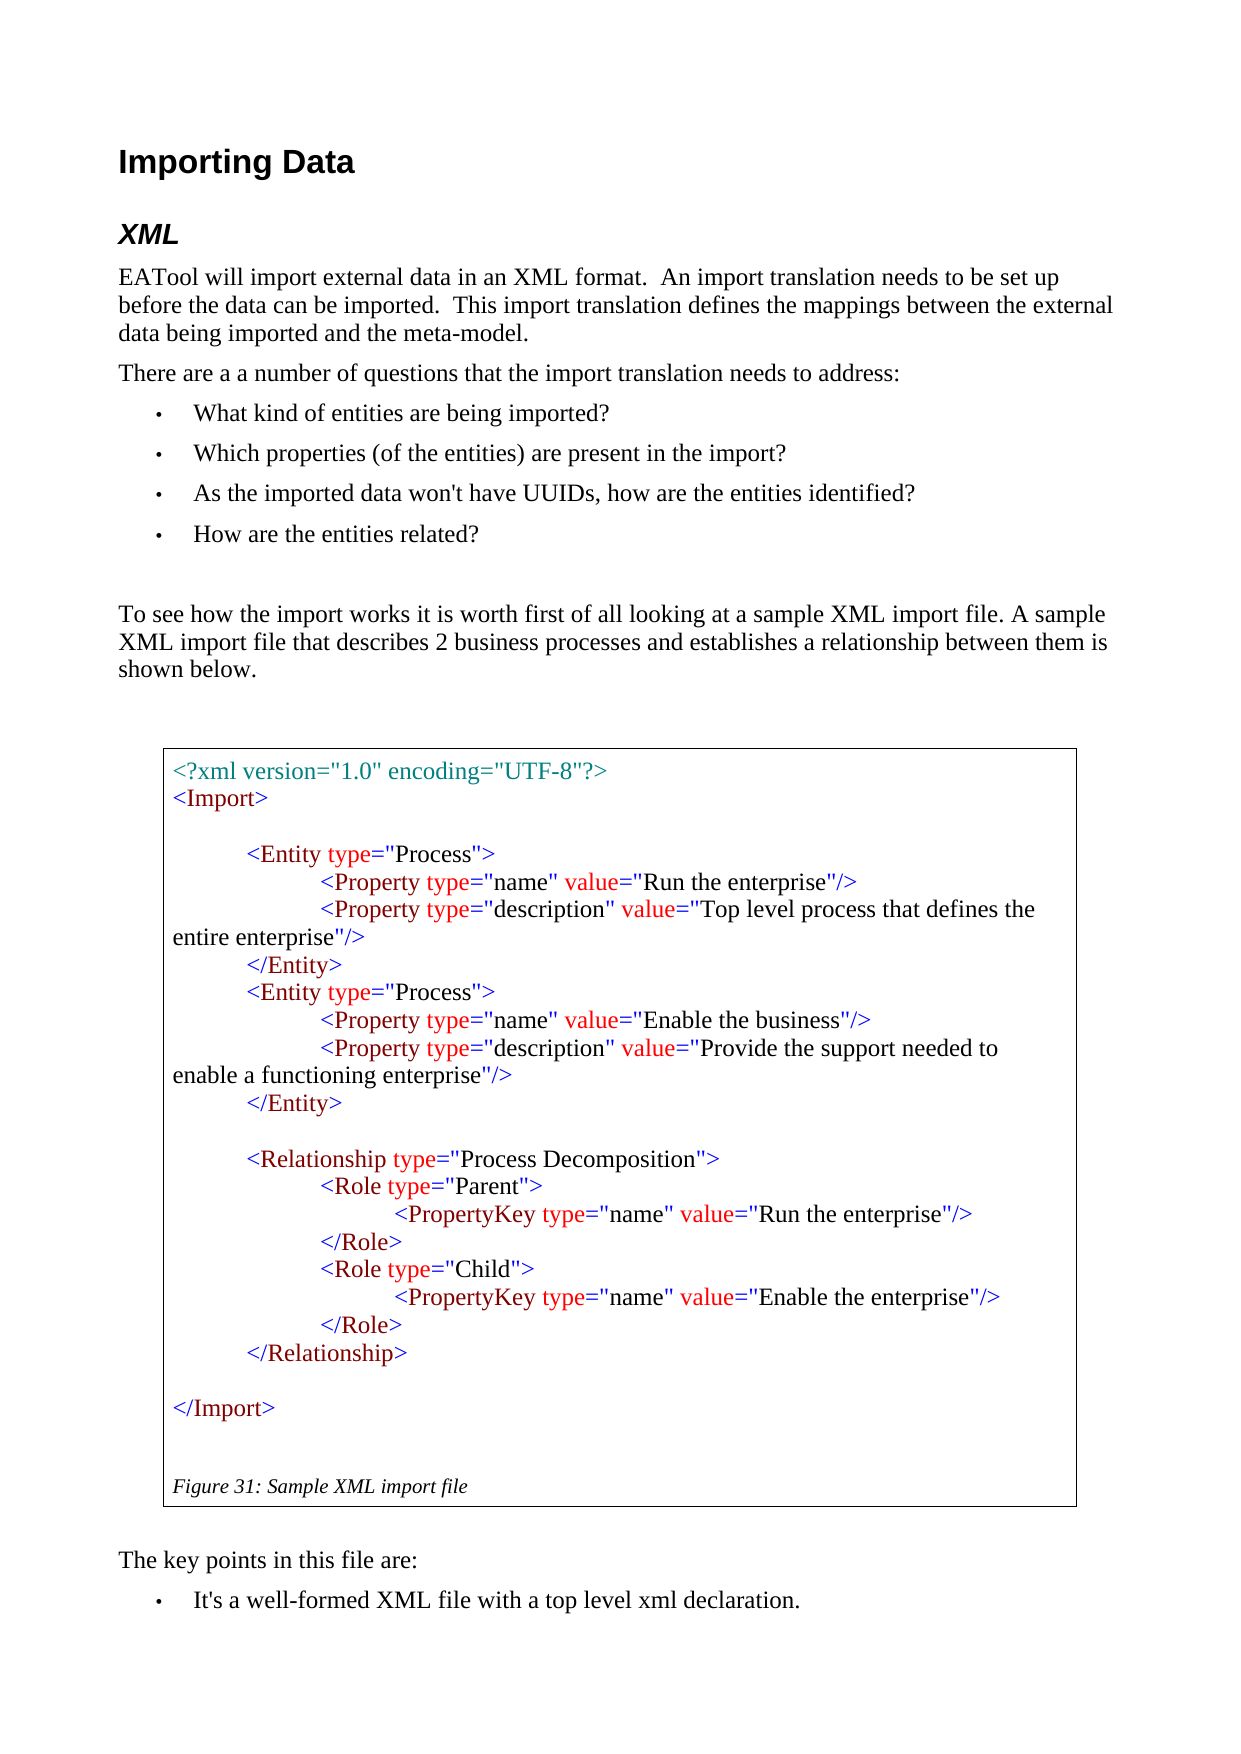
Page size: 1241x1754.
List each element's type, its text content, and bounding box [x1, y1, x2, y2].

text There are a a number of questions that the import translation needs to address: [118, 359, 1122, 387]
text Figure 31: Sample XML import file [172, 1474, 1068, 1498]
list How are the entities related? [156, 520, 1122, 547]
text <Property type="description" value="Provide the support needed to enable a functioning enterprise"/> [172, 1034, 1068, 1089]
text </Entity> [172, 1089, 1068, 1117]
text </Entity> [172, 951, 1068, 978]
list Which properties (of the entities) are present in the import? [156, 439, 1122, 467]
text <Property type="name" value="Enable the business"/> [172, 1006, 1068, 1034]
text <Role type="Child"> [172, 1256, 1068, 1283]
subtitle XML [118, 218, 1122, 251]
text <Property type="description" value="Top level process that defines the entire enterprise"/> [172, 895, 1068, 951]
text EATool will import external data in an XML format. An import translation needs to be set up before the data can be imported. This import translation defines the mappings between the external data being imported and the meta-model. [118, 263, 1122, 346]
text </Relationship> [172, 1339, 1068, 1366]
list What kind of entities are being imported? [156, 399, 1122, 427]
text <PropertyKey type="name" value="Enable the enterprise"/> [172, 1283, 1068, 1311]
list As the imported data won't have UUIDs, how are the entities identified? [156, 479, 1122, 507]
text The key points in this file are: [118, 1546, 1122, 1574]
text </Role> [172, 1228, 1068, 1256]
text <Import> [172, 784, 1068, 812]
text <PropertyKey type="name" value="Run the enterprise"/> [172, 1200, 1068, 1228]
text </Import> [172, 1394, 1068, 1422]
text <Property type="name" value="Run the enterprise"/> [172, 868, 1068, 895]
text <?xml version="1.0" encoding="UTF-8"?> [172, 757, 1068, 784]
text </Role> [172, 1311, 1068, 1339]
text <Role type="Parent"> [172, 1172, 1068, 1200]
text <Entity type="Process"> [172, 978, 1068, 1006]
text <Entity type="Process"> [172, 840, 1068, 868]
text To see how the import works it is worth first of all looking at a sample XML import file. A sample XML import file that describes 2 business processes and establishes a relationship between them is shown below. [118, 600, 1122, 683]
subtitle Importing Data [118, 143, 1122, 181]
list It's a well-formed XML file with a top level xml declaration. [156, 1586, 1122, 1614]
text <Relationship type="Process Decomposition"> [172, 1145, 1068, 1172]
